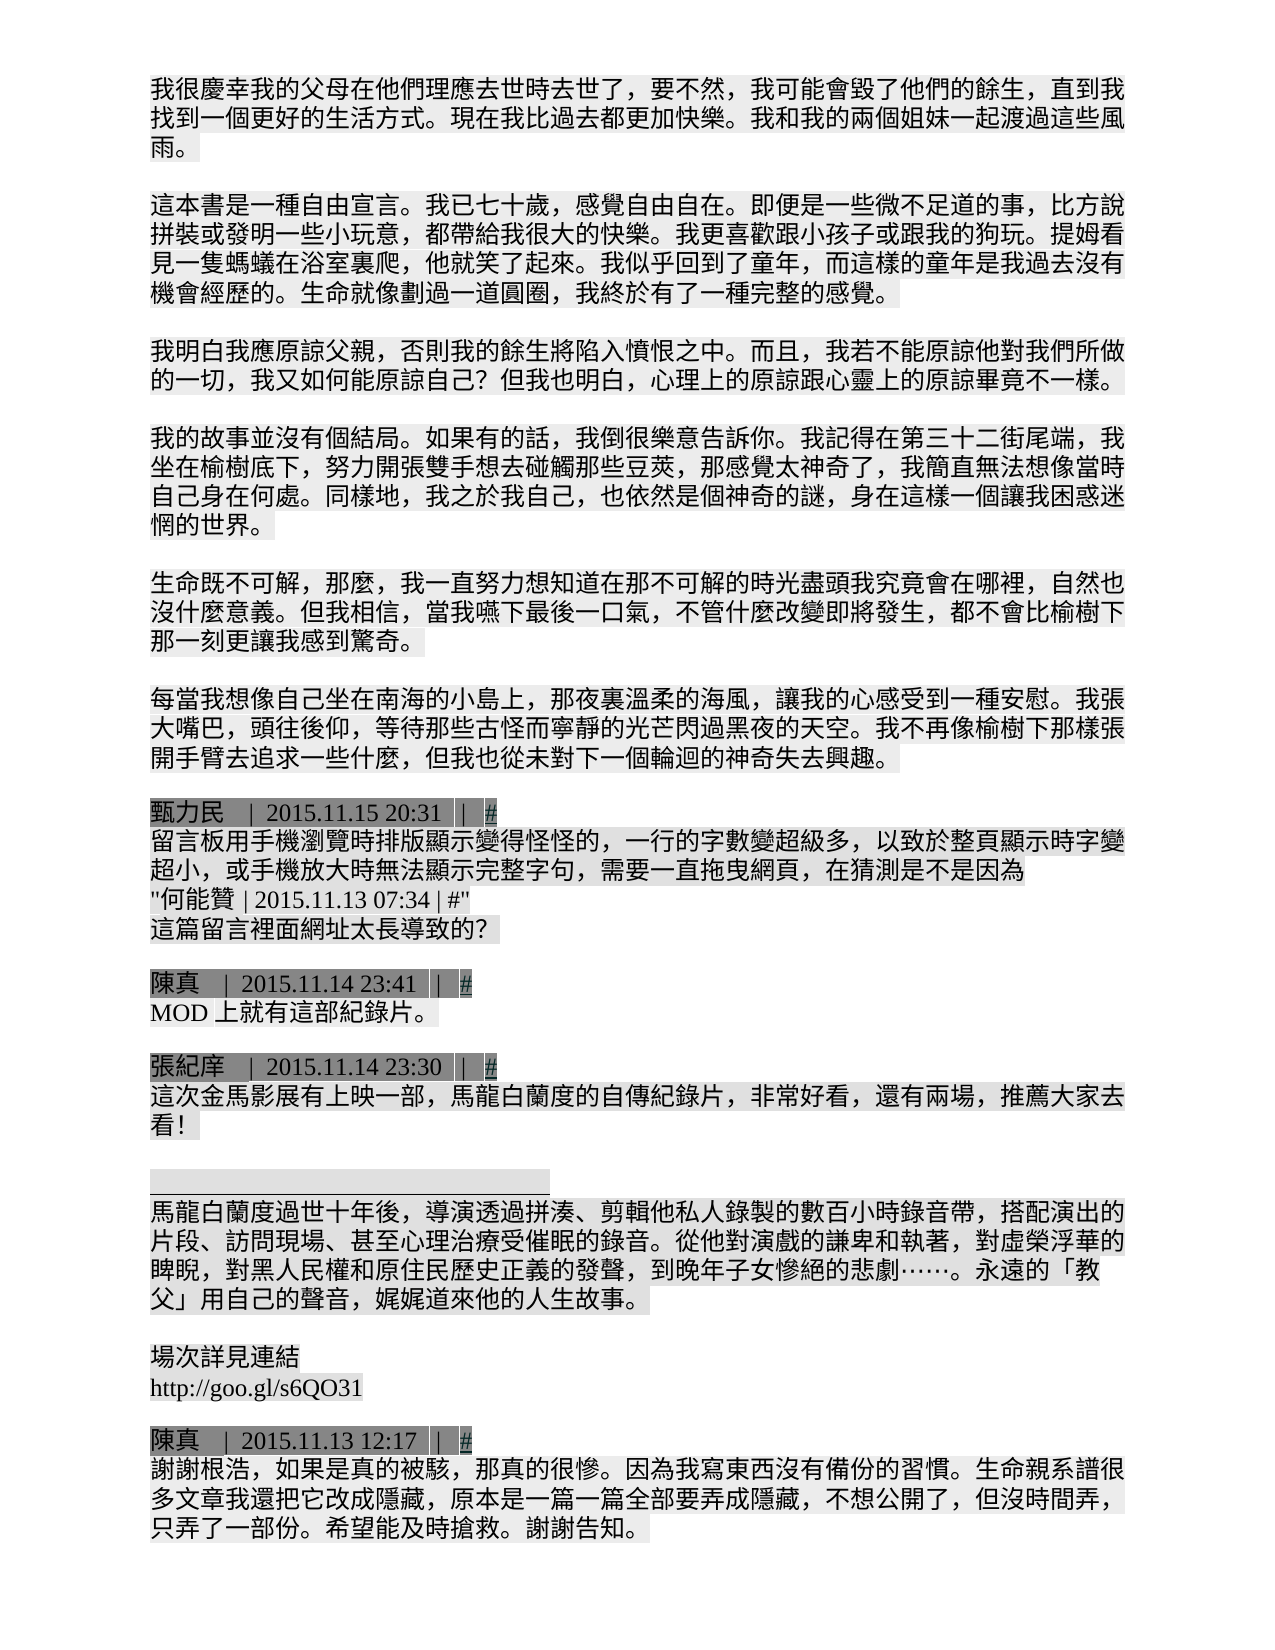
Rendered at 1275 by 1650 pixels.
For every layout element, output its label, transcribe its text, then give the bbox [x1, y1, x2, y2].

text 這次金馬影展有上映一部，馬龍白蘭度的自傳紀錄片，非常好看，還有兩場，推薦大家去看！ ＿＿＿＿＿＿＿＿＿＿＿＿＿＿＿＿ 馬龍白蘭度過世十年後，導演透過拼湊、剪輯他私人錄製的數百小時錄音帶，搭配演出的片段、訪問現場、甚至心理治療受催眠的錄音。從他對演戲的謙卑和執著，對虛榮浮華的睥睨，對黑人民權和原住民歷史正義的發聲，到晚年子女慘絕的悲劇⋯⋯。永遠的「教父」用自己的聲音，娓娓道來他的人生故事。 場次詳見連結 http://goo.gl/s6QO31 [150, 1082, 1125, 1401]
text 留言板用手機瀏覽時排版顯示變得怪怪的，一行的字數變超級多，以致於整頁顯示時字變超小，或手機放大時無法顯示完整字句，需要一直拖曳網頁，在猜測是不是因為 "何能贊 | 2015.11.13 07:34 | #" 這篇留言裡面網址太長導致的？ [150, 827, 1125, 944]
text 張紀庠 | 2015.11.14 23:30 | # [150, 1052, 1125, 1082]
text 謝謝根浩，如果是真的被駭，那真的很慘。因為我寫東西沒有備份的習慣。生命親系譜很多文章我還把它改成隱藏，原本是一篇一篇全部要弄成隱藏，不想公開了，但沒時間弄，只弄了一部份。希望能及時搶救。謝謝告知。 [150, 1456, 1125, 1543]
text 陳真 | 2015.11.14 23:41 | # [150, 969, 1125, 998]
text 每隔幾年就會來上一次的電腦災難，一再摧毀了檔案裏的幾乎所有文字；底下這些碩果僅存的翻譯，已經是12年前的記憶了。也許是出於某種渴望，這些翻譯刻意挑在12年前的某一天，做為一種無言的註記。 隨手翻譯這些文字，是在一種巨大災難之後的大約半年；悲劇非但沒有就此遠颺，卻只是剛要揭開序幕；我沒想到，在這之後又是另一個慘烈的十年生死。 也許就像吸食鴉片一樣，馬龍白蘭度這本書，或多或少給了我一點安慰。他要是還活著，假若我倆彼此相識，也許他的孤獨也同樣會少一點，所謂物傷其類，我想我完全能了解他的無數悲歡。 陳真 2015. 11.16. =============== 《前言》 曾寫過一篇很長、有關馬龍白蘭度的文章，因為太 personal，不打算面世；最近電腦中毒，這文章也跟著毀了，不過還好底下這篇一年前的翻譯還在。只翻了當時想翻的那兩章的一部份，還有另一部份沒翻。 馬龍白蘭度這人太憂鬱，但也因為憂鬱，讓人感覺彷彿離他很近。極左的 WSWS 讚揚他是個「真正的反叛者」。這詞用得貼切，但我想死者大概也不會領情。 馬龍白蘭度厭惡聲名和虛談，厭惡喧囂吵鬧。生前曾表示，希望骨灰能灑在大溪地群島一個叫 Tati’aroa 的小島上，那是一個很幽靜的地方，馬龍白蘭度長期就住在那裡。 我仰慕他，就如同我仰慕維根斯坦一般，甚且仰慕之情或許還要更強烈一些。他們的片語隻字，往往讓我掩卷長嘆，悲從中來。維根斯坦說：「哲學的唯一價值就是：停止從事哲學。」遠離它，不再談論，才是哲學的最終歸宿。馬龍白蘭度也曾經說：「演戲是精神躁動不安的一種表達，是一種屬於流浪者的生命；停止演戲才是成熟的象徵。」（Acting is the expression of a neurotic impulse. It’s a bum’s life. Quitting acting is a sign of maturity.）單是這兩句話，就值得我們為生命的飄泊痛哭一場。 陳真 2004. 7. 3. ================= 媽媽教我唱的歌 陳真 2003. 6. 18. 我翻譯的是馬龍白蘭度在 1994 年寫的一本自傳《媽媽教我唱的歌》（Songs My Mother Taught Me）。這自傳一共 60 章。除了前面或中間偶而幾句話是從前面幾頁填進來之外，主要是從第 59 章後面兩頁開始跳著翻譯。有一些轉折詞是我自己加上。 至於把前面幾段話填進來，沒什麼特別意圖，那只是因為我隨手剛好翻閱到這些話，覺得有趣，所以就給填上。 總之，不要誤以為我是經過一番什麼精心設計，從厚厚四、五百頁的書中挑選出這些話來，不是這樣，我沒有挑，無意呈現什麼樣貌，我只是剛好看到這些，而這些差不多就是我所讀到的全部。 不管怎麼樣，經過翻譯，它總是或多或少失去原貌；而且，我甚至不花時間查英文單字，就像做筆記給自己看那樣，看不懂的單字就給它跳過去或努力猜一個。我並不是真的想翻譯—雖然我還是盡量使它「忠於原著」。 今天是個特別的日子，所以我翻譯了這些似曾相識的感覺做為一個紀念，畢竟我們的媽媽也曾經教我們唱過這首歌。 =========== (以下為翻譯) 九歲的時候，我奶媽離開了，我變成一個野孩子。我搗亂房子，射殺小鳥，而且還燒死一堆昆蟲。長大後，我妹妹 Tiddy—我是這麼叫她—跟我說： 「你老是從外面帶回一些挨餓的動物、生病的小鳥或是你覺得需要幫助的人；如果你能有所選擇，為什麼不帶個斜眼、全世界最胖的女生回來？你不是想要對別人好嗎？而這些女生往往被人忽略。」… 某些東西對我的生命起了重要影響。以一種哲學的說法來說，我覺得我和美國印第安人最為接近。我同情他們，並且仰慕他們的文化。我也從他們那裏學到很多事。猶太人則打開我的心靈，教我懂得尊重知識和學習。至於黑人，同樣教我明白許多東西。但我想，在如何過活這一點上，玻里尼西亞人對我的影響最大。 在大溪地那幾年，我學習怎麼度過這個生命，雖然我後來明白了，我終究不可能成為一個大溪地人。初抵那裏時，我有一種錯覺，以為我可以變成一個玻里尼西亞人；希望使自己融入他們的文化裏頭。後來我終於明白，不但我身上的基因跟他們不一樣，我的整個生命的血肉也使我無法變成除了我之外的任何一個人。於是我放棄了這個努力，而只是欣賞他們所擁有的。 我想，我在猶太人、黑人或美國印第安人身上，也學到同樣的教訓：你可以仰慕或甚至熱愛某個文化，你甚至可以使自己和這個文化沾上那麼一點邊，但你就是不可能成為其中的一份子。你仍然必須成為你自己原本那樣的人。 我是在 Shattuck 的一個圖書館的一本《國家地理雜誌》上看到大溪地，讓我印象最深的是，當地土著臉上寧靜的表情。那是一種快樂的臉，充滿知足安份的感覺。當我真的搬到那邊住之後，更使我確信，大溪地人是我所見過世上最快樂的民族。 玻里尼西亞的文化和西方文化之間的差異在於「欺騙」。在美國，我們總以為可以控制一切。我更要指出一個不好的字眼，那就是「思考」。我們擁有轎車、豪宅，我們有良好的醫療，我們有火車電車、電腦，我們有良好的溝通方式，我們有各種享樂和便利設施。 但是，這些東西究竟帶給了我們什麼？我們有非常豐富的物質，但卻無法產生一群快樂的人，而那才是一個成功社會所應有的。我想，我們製造出來的悲慘比全世界任何地方都要多。我環遊過世界各地，卻從未見過比住在美國更不快樂的人。我們什麼都有，但這也正好意味著我們什麼都沒有。然而，我們卻嫌不夠，而希望能擁有更多。 為了追逐我們的社會所重視的「物質上的成功」，我們幾乎放棄了一切。美國這個社會，喪失了一種使人們感到快樂的能力。對物質的追逐，而不是生命本身的愉悅，反倒成為我們繼續活著的理由。 在大溪地小小一個地方，帶著笑容的臉孔，都遠比我所去過的世界各地的歡笑都還要多。我們有能力把人送上月球，卻無能使人快樂，反而製造出許多充滿挫折和憤恨的人。 我似乎聽到有讀者對我這麼說：「嘿！馬龍白蘭度啊！你為什麼要唱衰美國？難道美國對你還不夠好嗎？」 是啊！美國對我是夠好了。但這從來都不是一種禮物，相反地，這些東西是我在流了許多血汗、努力謀生之後得來的。假設我不是剛好處於種種比別人優越的處境，然後加上許多好運，我不知道我會有什麼下場。我想我可能會變成一個騙子，然後被抓去坐牢；或許也可能我運氣不錯，連高中文憑也沒有，卻能當個高中老師。當然，我也可能整天待在工廠的生產線上，同時還得扶養三個小孩，並且有一天會像垃圾一樣被解僱；很多美國人的一生就是這麼過的不是嗎？ 但是，像這些事並沒有發生在大溪地，因為這地方顯然是個沒有階級區分的社會，而這是為什麼我在過去三十年之中、一有機會就往那邊跑的主要原因。在大溪地，我永遠可以自由自在地當我自己。在那裏，不會有人需要去跟那些自以為比別人「有名」或比別人「重要」的人卑躬屈膝地磕頭或奉承巴結。 我在大溪地觀察到一件事，他們似乎有一種我在世界其它地區從沒見過的特質，那就是：他們不會去羨慕別人。當然，仍然會有一些自吹自擂的大溪地人，但我沒遇過幾個。 我對大溪地人最仰慕的一點是，他們有辦法活在當下，享受當下的愉悅。在那裡，沒有所謂「名人」，沒有電影明星，沒有窮人和富人的差別。他們歡笑、跳舞、喝酒和做愛，他們知道怎麼放鬆自己。 我記得當我們拍攝《Mutiny on the Bounty》這部電影時，一個大溪地女生在影片拍攝中途，突然想念起起她的男朋友，於是就說她不拍了，她想回家。製片人說：「這樣不行啊！妳不能走人啊！妳有跟我們簽合約。如果妳走了，我們會控告你。」那女孩說：「我有一隻狗和幾頭羊，我可以把牠們送給你。」那製片人說：「我們不要這些東西啊！妳這樣我們會叫人來逮捕妳。」那女孩聽了，就說「好啊好啊！」然後就轉頭走了。於是我們只好改寫劇本。所謂好萊塢的功成名就，對她來講，一文不值。 我住在大溪地時，我的脈博通常在 48 下左右，但是，當我住在美國，它就會升高到 60。住在那個所謂「文明」社會，真的很不一樣。 在大溪地，你也找不到無家可歸的流浪漢，因為人們總是會願意收留你。當然，那裏也會有犯罪、打架、疾病和家庭衝突，但是大致上來講，這裏的人，內在顯得寧靜，外在則顯得愉悅，充滿活力和樂觀；他們如此面對每一天的來臨。 不幸的是，那裏現在已經改變很多，因為總是有許多外來勢力，強迫他們「改善」那些在外來者看來「落後」的文化；強迫「改善」之餘，也努力剝削他們。整個玻里尼西亞，人口不過二十萬，但他們的歷史上，卻持續遭到外來者入侵或攻擊。這些外來者包括自以為要拯救人、把別人當原始人看待的西方傳教士，也包括那些把他們當成笨蛋、從他們身上賺取不義之財的人。 可是，事實上，他們一點都不笨，也不原始，他們只是以自己的方式，精緻而深刻地體驗生命的各種可能性。外來者如果認為他們落後，那只不過是出於一種種族上的傲慢與偏見，而這個傲慢與偏見，正是根深蒂固基於一種愚蠢的觀念，以為物質或科技上的進步就等同於文明。 大溪地持續遭受外來勢力的入侵，包括西班牙、英法等國，包括傳教士、捕鯨的船員、觀光客、商人、騙子和剝削者；現在連電視都有了，我想這是其中最為隱匿不彰的一種影響。儘管如此，大溪地人仍然和過去幾百年來一樣，並沒有什麼改變。 第 60 章 我沒辦法給自己一生做個結論，因為它仍然是個持續的過程。我不知道接下來會發生什麼事。在任何方面，我對過去的我比對現在的我更感到驚訝。我從不記得曾經想追求成功，我沒有過這樣的企圖，它只不過就這樣發生了。事實上，我只是想求得生存。 就像看著一顆剛受孕的雞蛋，當我回顧過去生命裏的一些事，總是感到不可思議。五十年前，我們家開了一個派對，我從房間裏爬出窗外，在第七十二街上，我從七層樓高的地方，抓著欄杆，跟大家開玩笑。我無法想像我曾經幹過這樣的事，很難把當年那個男孩和現在的我給聯想在一起。 我想，我這一生就是一個故事，一個尋找愛的故事，但不只這樣，我同時也尋找一些自我療傷止痛的方法，我的痛苦從很早就開始了；我也希望能搞清楚我對自己或我對同類的責任—如果我有著這樣一個責任的話。我到底是誰？為什麼我必須和我這個生命有所糾纏？雖然還沒找到答案，但它畢竟是一段痛苦的旅程，其中點綴著一些歡笑和愉悅。 我在寫給父母的信上這麼說： 「Sophocles（按：一位古希臘悲劇劇作家）寫了一齣戲，裏頭有一段話：『讓將來的事如其所是吧！我們只要在乎當下這一刻就好了，至於將來的事，就留給將來的人去操心。當下的事才值得關注，將來的造化自然會照它應有的樣子出現。』這些出現在兩千年前的話，應用到現代來，還是一樣。令人感到不可思議的是，人類自一萬五千年以來，似乎都沒什麼進展。」 才 15 歲時，我就明白了一個道理：我們從經驗裏頭並沒有學到多少東西；我們人類的個性，總是習慣把對於錯誤和不義的糾正給留到我們使不上力的所謂「將來」。於是，過去五十五年來大部份時間，我努力反其道而行。我企圖要照顧我媽，但遭到了一些挫折，於是我轉而想，也許我該試著去幫助印度人、黑人和猶太人。 我過去以為，只要藉著愛、善意和正面的行動，我們就能克服不義、偏見、侵略和滅種一般的屠殺。我過去相信，只要我把事實呈現在世人眼前，就能喚醒人們跟我一起努力去減輕世上的痛苦。比方說，我自己曾拍了一部有關印度饑荒的記錄片。 我過去覺得自己有一種責任，應該做點什麼去改善這個世界；同時我也確信，愛和憐憫可以解決這些問題。但我已經不再認為單單藉著某種行為就能給這世界帶來什麼深遠的影響。一直到晚年，我才明白那些困擾我的念頭：原來，我對別人所懷抱的痛苦，並不會減輕他們的痛苦。 我至今仍然想竭盡所能去幫助別人，但我發現，我不需要因為他們而感到痛苦。過去，我總是很同情那些比較不幸的人，他們的痛苦，我總是能感同身受。這個感同身受的能力，至今沒有一絲消褪或減少，但卻以另一種方式呈現。藉著沉思和反省，我覺得我越來越能明白如何去當一個「人」；我也感受到一些每個人理應都會如此感受的事。總之，我們都有能力去愛，也有能力恨。 我一生中有個不變的特質，我一直對人們為何對自己的所做所為深信不疑而感到納悶。一直到現在，我仍不認為有誰能確切知道我們為什麼要做這個、做那個，或是確切地知道，究竟我們的所做所為是出於基因或環境或兩者皆俱。這些問題似乎永遠不可能得到解答。我永遠都不可能聰明到明白自己為什麼活在這個世界上，但我對此之一無所知，已能釋懷。 我不再覺得自己對拯救世界該負什麼使命，再說，這使命也不可能完成。我現在明白了，但我過去並不明白。我想，我的態度之轉變，始於我拍那部有關印度饑荒的影片。 當我拍完準備回家時，我在加爾各答稍做停留，並且跑去找薩耶哲雷（Satyajit Ray），那是一位印度導演。我們一起去吃午餐。當我們離開餐廳時，一大群衣著襤褸的小孩，有的斷腿，有的眼睛瞎了，有的生了病，他們數量之多，幾乎要把我們淹沒，只為了向我們索取一點零錢。 當我們努力穿過這一大群小孩時，我注意到薩耶哲雷對此毫無反應；他不但漠不關心，而且彷彿根本沒注意到這些傷殘病痛的小孩。他漫不經心地把他們推開，彷彿他只是經過一片麥田，把麥子推開。 我問他說，你怎麼可能做得出來這樣的事？他說，「如果你住在印度，你每天都會接觸到這些事。就算我散盡家產去幫助這些小孩，也不過滄海一粟。他們明天還是會統統跑回街上來。對這問題，我幫不上忙，有些事是無法解決的。」 我這一生，一直想做些好事，但我終究體認到，薩耶哲雷是對的，總有些問題不是我能解決。我過去花了數百萬美元想幫人，但我終於明白，它對於我想幫助的那些人，其實一點用處都沒有。 過去五十年，美蘇冷戰就像狂風暴雨一樣，支配了我們的生命，而共產主義像惡魔那樣遭受譴責。現在冷戰結束了，世界卻更加分崩離析，種族戰爭在各地爆發。在美國的大街小巷，貧窮、暴力和謀殺，種種不公不義無所不在。我們對共產主義的偏見，掩蓋了我們所引以為傲的政治經濟體系中所存在的一切腐敗。 人們有這麼一種幻想，以為當我們在科技上有所進展，彼此溝通更為方便時，我們就是在往前「進步」，以為就此克服了誤解和衝突。但現在媒體這麼發達，什麼衛星系統，全球媒體如 CNN，還有各種立即溝通的高科技，設備越是先進，我們的處境卻比以往更為惡劣。 我花了足足七十年，才克服不去做那些對我自己以及對別人有所傷害或毀滅的事，也許只有透過基因改造，我才有辦法解決我的情緒衝突，不再去做一些荒唐的事，也不再為情緒困擾所折磨。我這一生，大半時光陷入這樣的迷惘。 我常想，如果我從小被愛和被照顧的方式有所不同，我也許就會成為一個不一樣的人。我常害怕被人拒絕，這使得我也常常拒絕那些愛我的人，因為我無法信任他們。當媒體對我造謠時，我總是努力表現出一副不在乎的形象，但私底下卻因此而受到深深的傷害。 不過，這些事對我已經都不重要了，不管別人怎麼說我，我都不再在乎。除了那些我所愛或所尊敬的人之外，不管別人對我有什麼看法，我都無所謂。Clifford Odets 曾經跟我說：「我一直到了四十歲，才真正聽見貝多芬在講些什麼。」人就是這樣，你之所以明白了很多事，只不過因為你已經活得夠久。 在某個意義上，我一點也沒有改變。我仍然還是那麼敏感，仍然對我自己、對別人感到好奇，仍然想做一些對別人有益的事，仍然喜歡讀一些好書，仍然喜歡各種笑話—關於這一點，可能得自父母遺傳，因為他們也都是很幽默的人。但在另外一個意義上，我跟童年的我，恐怕已經大大不同。 在過去，當我軟弱不堪時，我卻表現得很剛強；我想控制整個局面。當我被指出錯誤或被貶低時，我就想報復。但我現在都不再這樣了。我仍然鄙視權威以及各式各樣的馴服壓抑，因為那只是帶來一種俗不可耐的庸俗，但我不再覺得我有必要對此猛烈反擊。 二十幾歲時，我總想成為第一，但現在我真的完全不在乎了。我不再拿自己和別人比較。我不再關心是否有人比我更聰明，也不在乎誰給我編造了什麼邪惡的謠言。我已能理解，這些人其實跟我沒兩樣，他們只是想賺點房租，於是對自己的下流行為視若無睹。當我寫這本書時，我覺得我也應該承認這一點，我過去用來鄙夷他人的理由，事實上我自己也一樣有著那些問題。 我很慶幸我的父母在他們理應去世時去世了，要不然，我可能會毀了他們的餘生，直到我找到一個更好的生活方式。現在我比過去都更加快樂。我和我的兩個姐妹一起渡過這些風雨。 這本書是一種自由宣言。我已七十歲，感覺自由自在。即便是一些微不足道的事，比方說拼裝或發明一些小玩意，都帶給我很大的快樂。我更喜歡跟小孩子或跟我的狗玩。提姆看見一隻螞蟻在浴室裏爬，他就笑了起來。我似乎回到了童年，而這樣的童年是我過去沒有機會經歷的。生命就像劃過一道圓圈，我終於有了一種完整的感覺。 我明白我應原諒父親，否則我的餘生將陷入憤恨之中。而且，我若不能原諒他對我們所做的一切，我又如何能原諒自己？但我也明白，心理上的原諒跟心靈上的原諒畢竟不一樣。 我的故事並沒有個結局。如果有的話，我倒很樂意告訴你。我記得在第三十二街尾端，我坐在榆樹底下，努力開張雙手想去碰觸那些豆莢，那感覺太神奇了，我簡直無法想像當時自己身在何處。同樣地，我之於我自己，也依然是個神奇的謎，身在這樣一個讓我困惑迷惘的世界。 生命既不可解，那麼，我一直努力想知道在那不可解的時光盡頭我究竟會在哪裡，自然也沒什麼意義。但我相信，當我嚥下最後一口氣，不管什麼改變即將發生，都不會比榆樹下那一刻更讓我感到驚奇。 每當我想像自己坐在南海的小島上，那夜裏溫柔的海風，讓我的心感受到一種安慰。我張大嘴巴，頭往後仰，等待那些古怪而寧靜的光芒閃過黑夜的天空。我不再像榆樹下那樣張開手臂去追求一些什麼，但我也從未對下一個輪迴的神奇失去興趣。 [150, 75, 1125, 773]
text 甄力民 | 2015.11.15 20:31 | # [150, 798, 1125, 827]
text 陳真 | 2015.11.13 12:17 | # [150, 1426, 1125, 1456]
text MOD 上就有這部紀錄片。 [150, 998, 1125, 1027]
